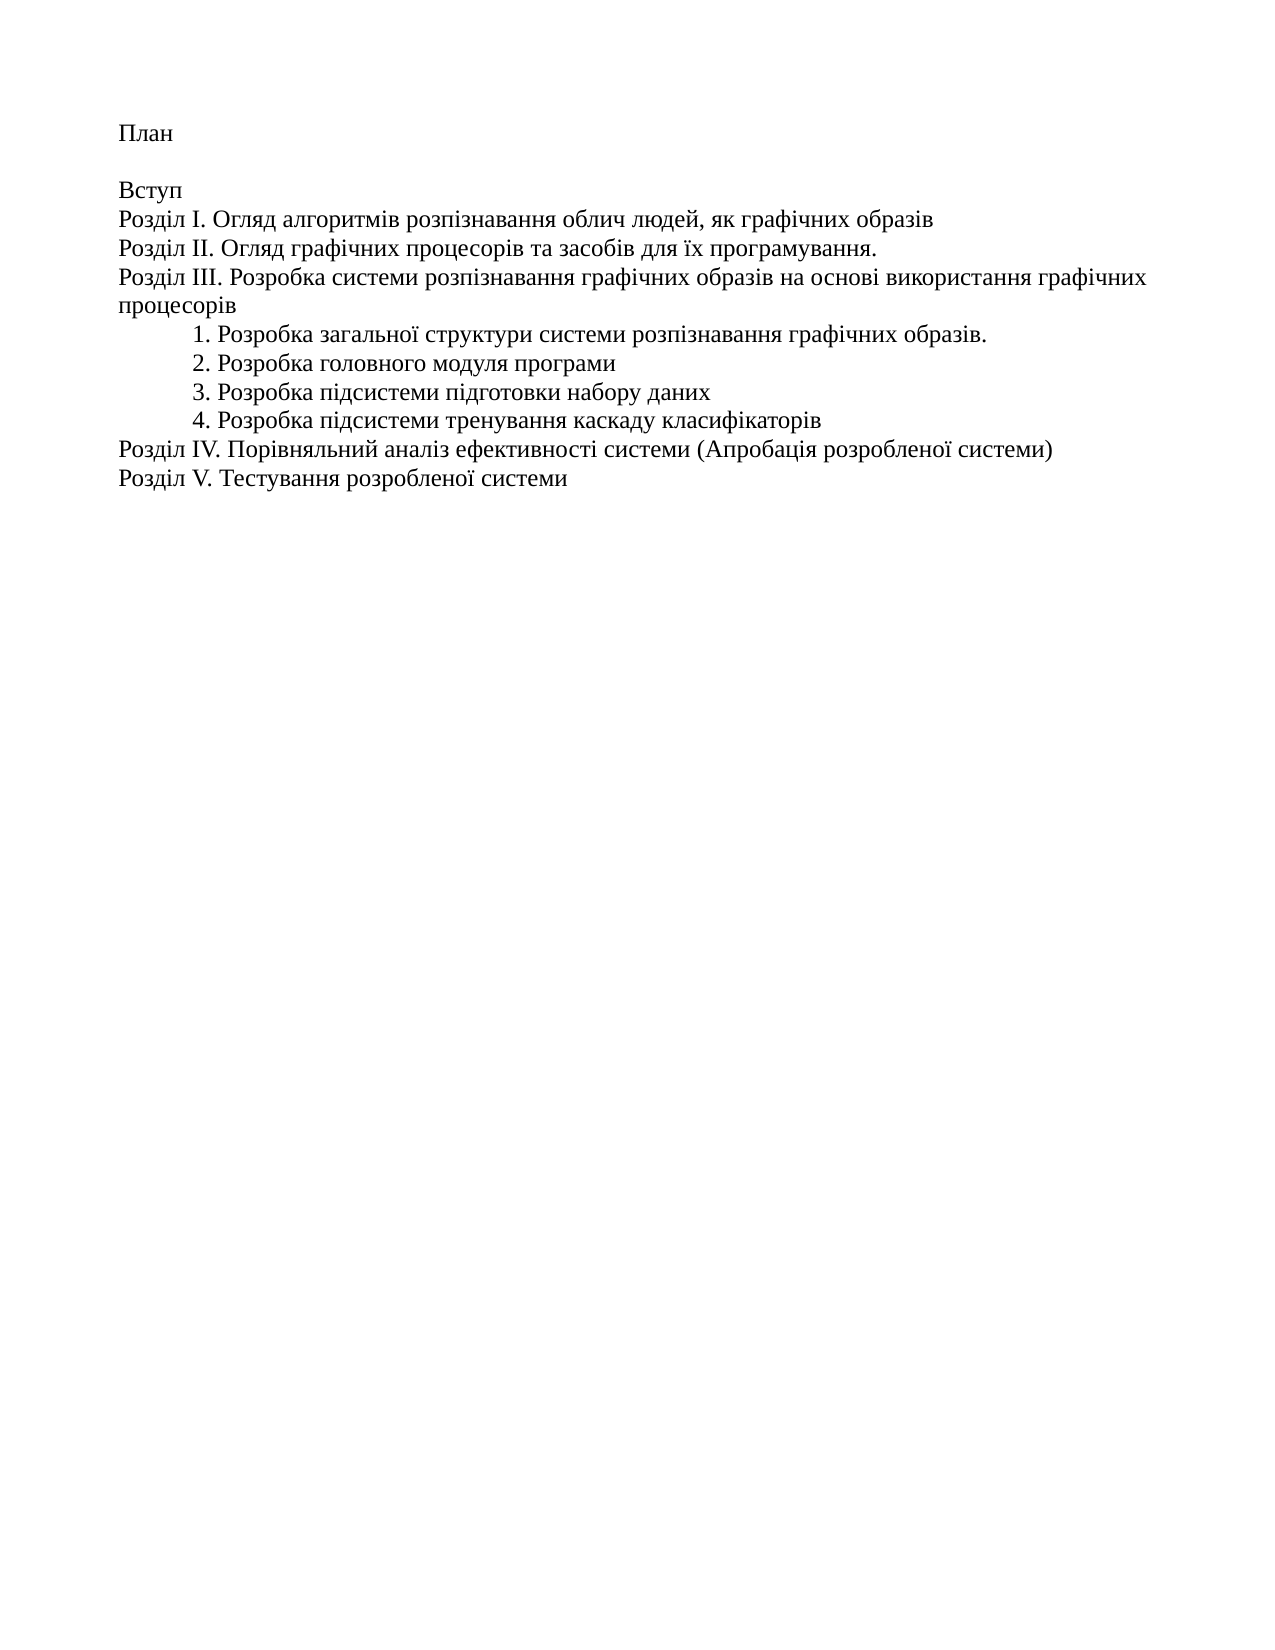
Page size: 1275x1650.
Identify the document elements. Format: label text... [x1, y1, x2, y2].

text Розділ IV. Порівняльний аналіз ефективності системи (Апробація розробленої системи) [118, 434, 1157, 463]
text Вступ [118, 176, 1157, 204]
text 1. Розробка загальної структури системи розпізнавання графічних образів. [118, 319, 1157, 348]
text 3. Розробка підсистеми підготовки набору даних [118, 377, 1157, 406]
text Розділ ІІІ. Розробка системи розпізнавання графічних образів на основі використання графічних процесорів [118, 262, 1157, 319]
text Розділ І. Огляд алгоритмів розпізнавання облич людей, як графічних образів [118, 204, 1157, 233]
text Розділ ІІ. Огляд графічних процесорів та засобів для їх програмування. [118, 233, 1157, 262]
text 4. Розробка підсистеми тренування каскаду класифікаторів [118, 406, 1157, 434]
text Розділ V. Тестування розробленої системи [118, 463, 1157, 492]
text План [118, 118, 1157, 147]
text 2. Розробка головного модуля програми [118, 348, 1157, 377]
